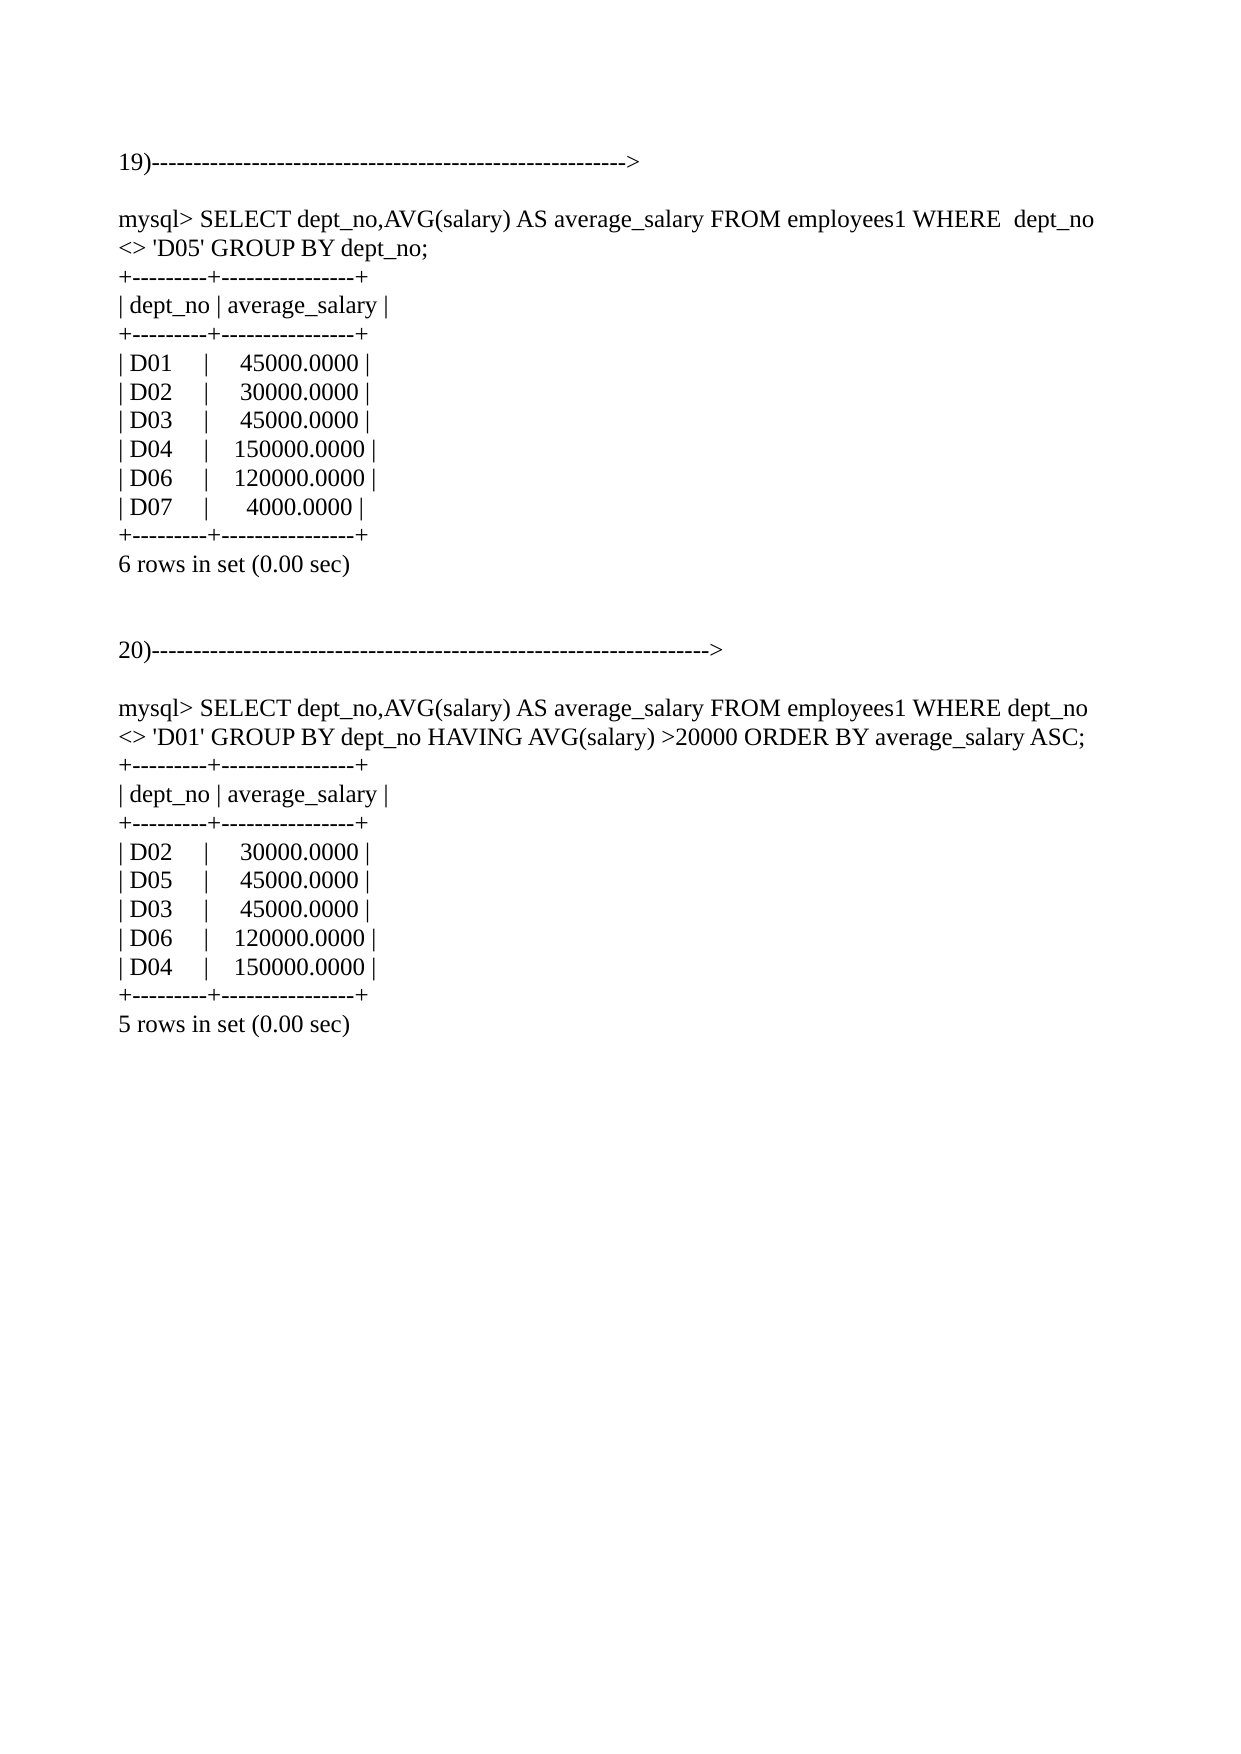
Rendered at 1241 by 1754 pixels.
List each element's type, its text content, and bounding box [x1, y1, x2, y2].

text | D02 | 30000.0000 | [118, 377, 1122, 406]
text | D07 | 4000.0000 | [118, 492, 1122, 521]
text 6 rows in set (0.00 sec) [118, 549, 1122, 578]
text | D01 | 45000.0000 | [118, 348, 1122, 377]
text +---------+----------------+ [118, 751, 1122, 779]
text | dept_no | average_salary | [118, 779, 1122, 808]
text | D04 | 150000.0000 | [118, 952, 1122, 981]
text | D03 | 45000.0000 | [118, 406, 1122, 434]
text 19)---------------------------------------------------------> [118, 147, 1122, 176]
text | D06 | 120000.0000 | [118, 923, 1122, 952]
text +---------+----------------+ [118, 808, 1122, 837]
text | D04 | 150000.0000 | [118, 434, 1122, 463]
text | D02 | 30000.0000 | [118, 837, 1122, 866]
text | dept_no | average_salary | [118, 291, 1122, 319]
text 20)-------------------------------------------------------------------> [118, 636, 1122, 664]
text 5 rows in set (0.00 sec) [118, 1009, 1122, 1038]
text +---------+----------------+ [118, 521, 1122, 549]
text | D05 | 45000.0000 | [118, 866, 1122, 894]
text +---------+----------------+ [118, 981, 1122, 1009]
text | D03 | 45000.0000 | [118, 894, 1122, 923]
text mysql> SELECT dept_no,AVG(salary) AS average_salary FROM employees1 WHERE dept_no <> 'D05' GROUP BY dept_no; [118, 204, 1122, 262]
text +---------+----------------+ [118, 262, 1122, 291]
text | D06 | 120000.0000 | [118, 463, 1122, 492]
text mysql> SELECT dept_no,AVG(salary) AS average_salary FROM employees1 WHERE dept_no <> 'D01' GROUP BY dept_no HAVING AVG(salary) >20000 ORDER BY average_salary ASC; [118, 693, 1122, 751]
text +---------+----------------+ [118, 319, 1122, 348]
